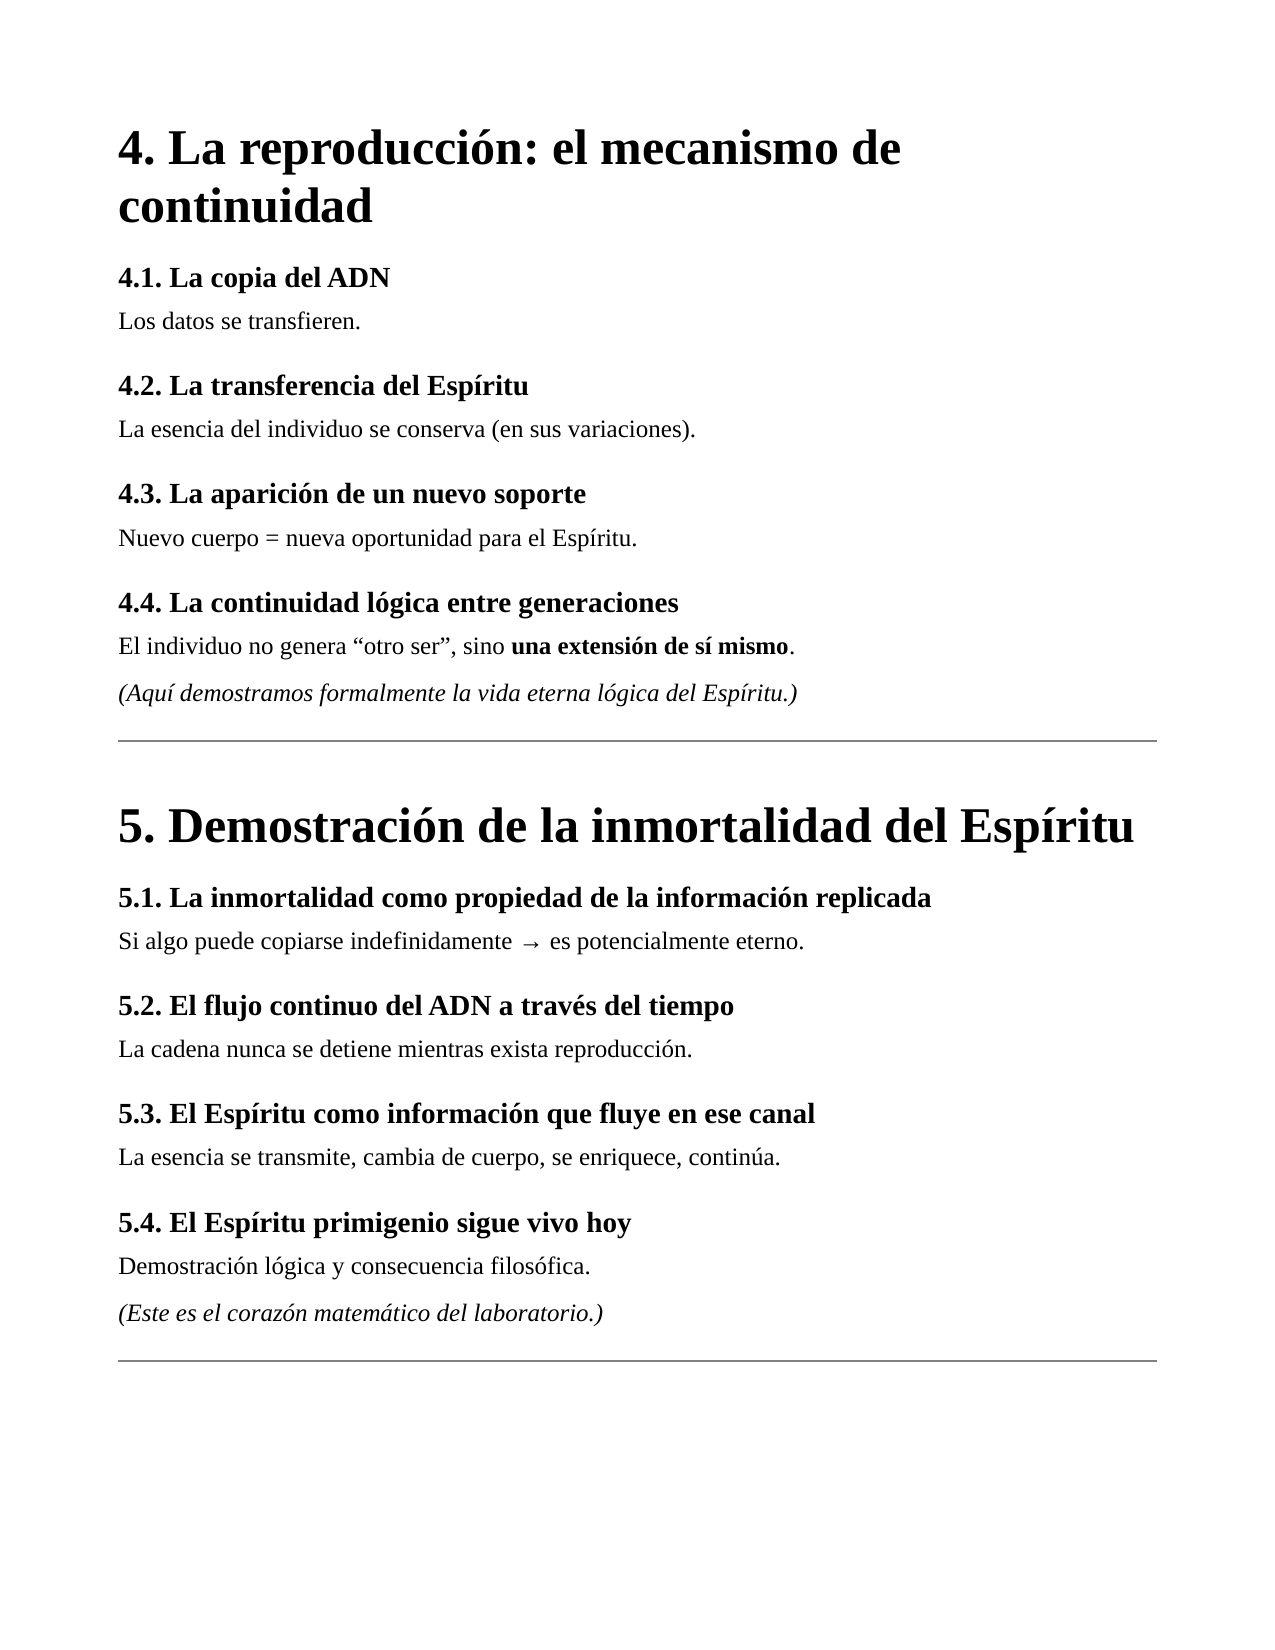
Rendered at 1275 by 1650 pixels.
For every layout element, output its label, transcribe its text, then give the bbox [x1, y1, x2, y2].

text La esencia del individuo se conserva (en sus variaciones). [118, 414, 1157, 443]
subtitle 4. La reproducción: el mecanismo de continuidad [118, 118, 1157, 233]
subtitle 5. Demostración de la inmortalidad del Espíritu [118, 795, 1157, 853]
text Los datos se transfieren. [118, 306, 1157, 335]
subtitle 4.4. La continuidad lógica entre generaciones [118, 585, 1157, 618]
subtitle 5.4. El Espíritu primigenio sigue vivo hoy [118, 1205, 1157, 1238]
subtitle 5.3. El Espíritu como información que fluye en ese canal [118, 1096, 1157, 1130]
subtitle 5.2. El flujo continuo del ADN a través del tiempo [118, 988, 1157, 1022]
text (Aquí demostramos formalmente la vida eterna lógica del Espíritu.) [118, 678, 1157, 707]
subtitle 4.3. La aparición de un nuevo soporte [118, 477, 1157, 510]
text El individuo no genera “otro ser”, sino una extensión de sí mismo. [118, 631, 1157, 660]
text La cadena nunca se detiene mientras exista reproducción. [118, 1034, 1157, 1063]
subtitle 5.1. La inmortalidad como propiedad de la información replicada [118, 880, 1157, 913]
text (Este es el corazón matemático del laboratorio.) [118, 1298, 1157, 1327]
text La esencia se transmite, cambia de cuerpo, se enriquece, continúa. [118, 1142, 1157, 1171]
text Si algo puede copiarse indefinidamente → es potencialmente eterno. [118, 926, 1157, 955]
text Demostración lógica y consecuencia filosófica. [118, 1251, 1157, 1279]
subtitle 4.1. La copia del ADN [118, 260, 1157, 294]
subtitle 4.2. La transferencia del Espíritu [118, 368, 1157, 402]
text Nuevo cuerpo = nueva oportunidad para el Espíritu. [118, 523, 1157, 551]
